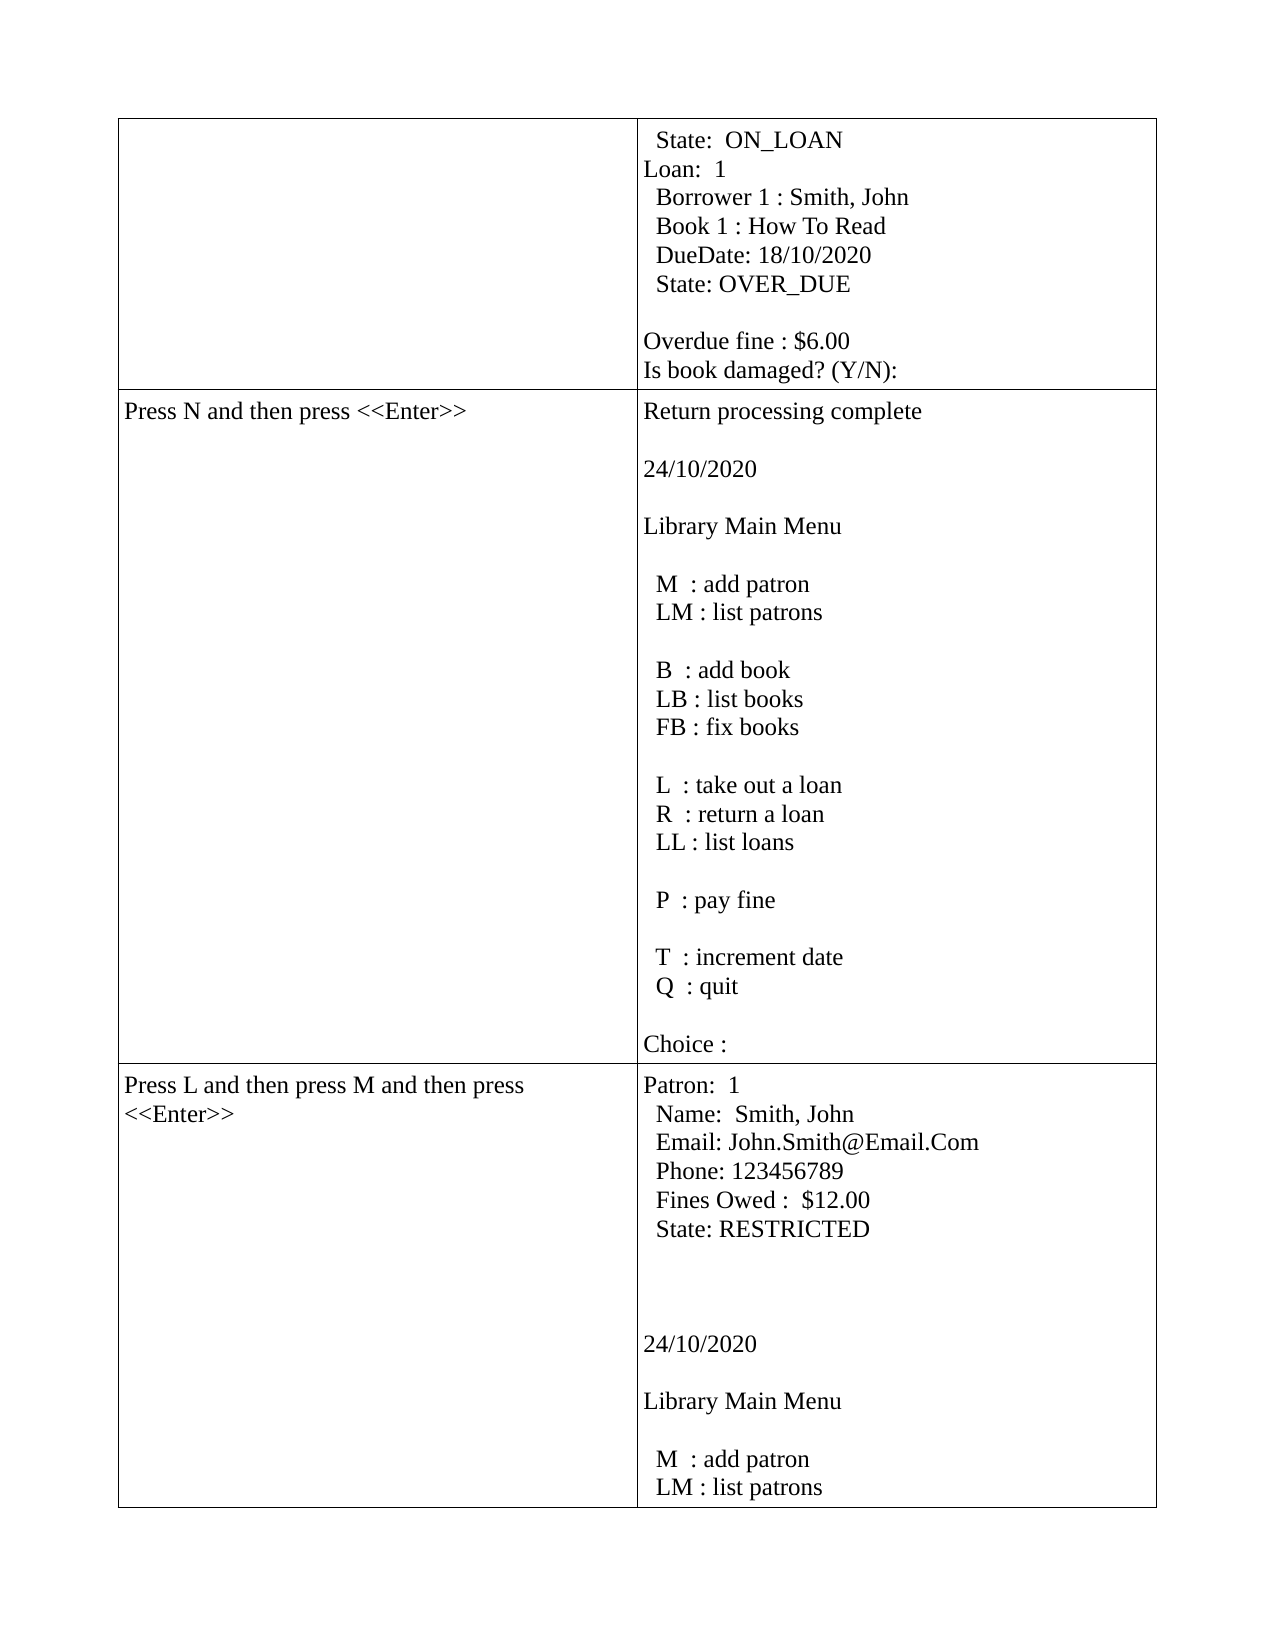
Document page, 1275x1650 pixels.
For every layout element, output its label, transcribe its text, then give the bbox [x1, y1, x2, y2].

table_cell Return processing complete 24/10/2020 Library Main Menu M : add patron LM : list patrons B : add book LB : list books FB : fix books L : take out a loan R : return a loan LL : list loans P : pay fine T : increment date Q : quit Choice : [638, 390, 1156, 1063]
table_cell Patron: 1 Name: Smith, John Email: John.Smith@Email.Com Phone: 123456789 Fines Owed : $12.00 State: RESTRICTED 24/10/2020 Library Main Menu M : add patron LM : list patrons [638, 1064, 1156, 1507]
table_cell State: ON_LOAN Loan: 1 Borrower 1 : Smith, John Book 1 : How To Read DueDate: 18/10/2020 State: OVER_DUE Overdue fine : $6.00 Is book damaged? (Y/N): [638, 119, 1156, 389]
table_cell Press N and then press <<Enter>> [119, 390, 637, 1063]
table_cell Press L and then press M and then press <<Enter>> [119, 1064, 637, 1507]
table_cell [119, 119, 637, 389]
